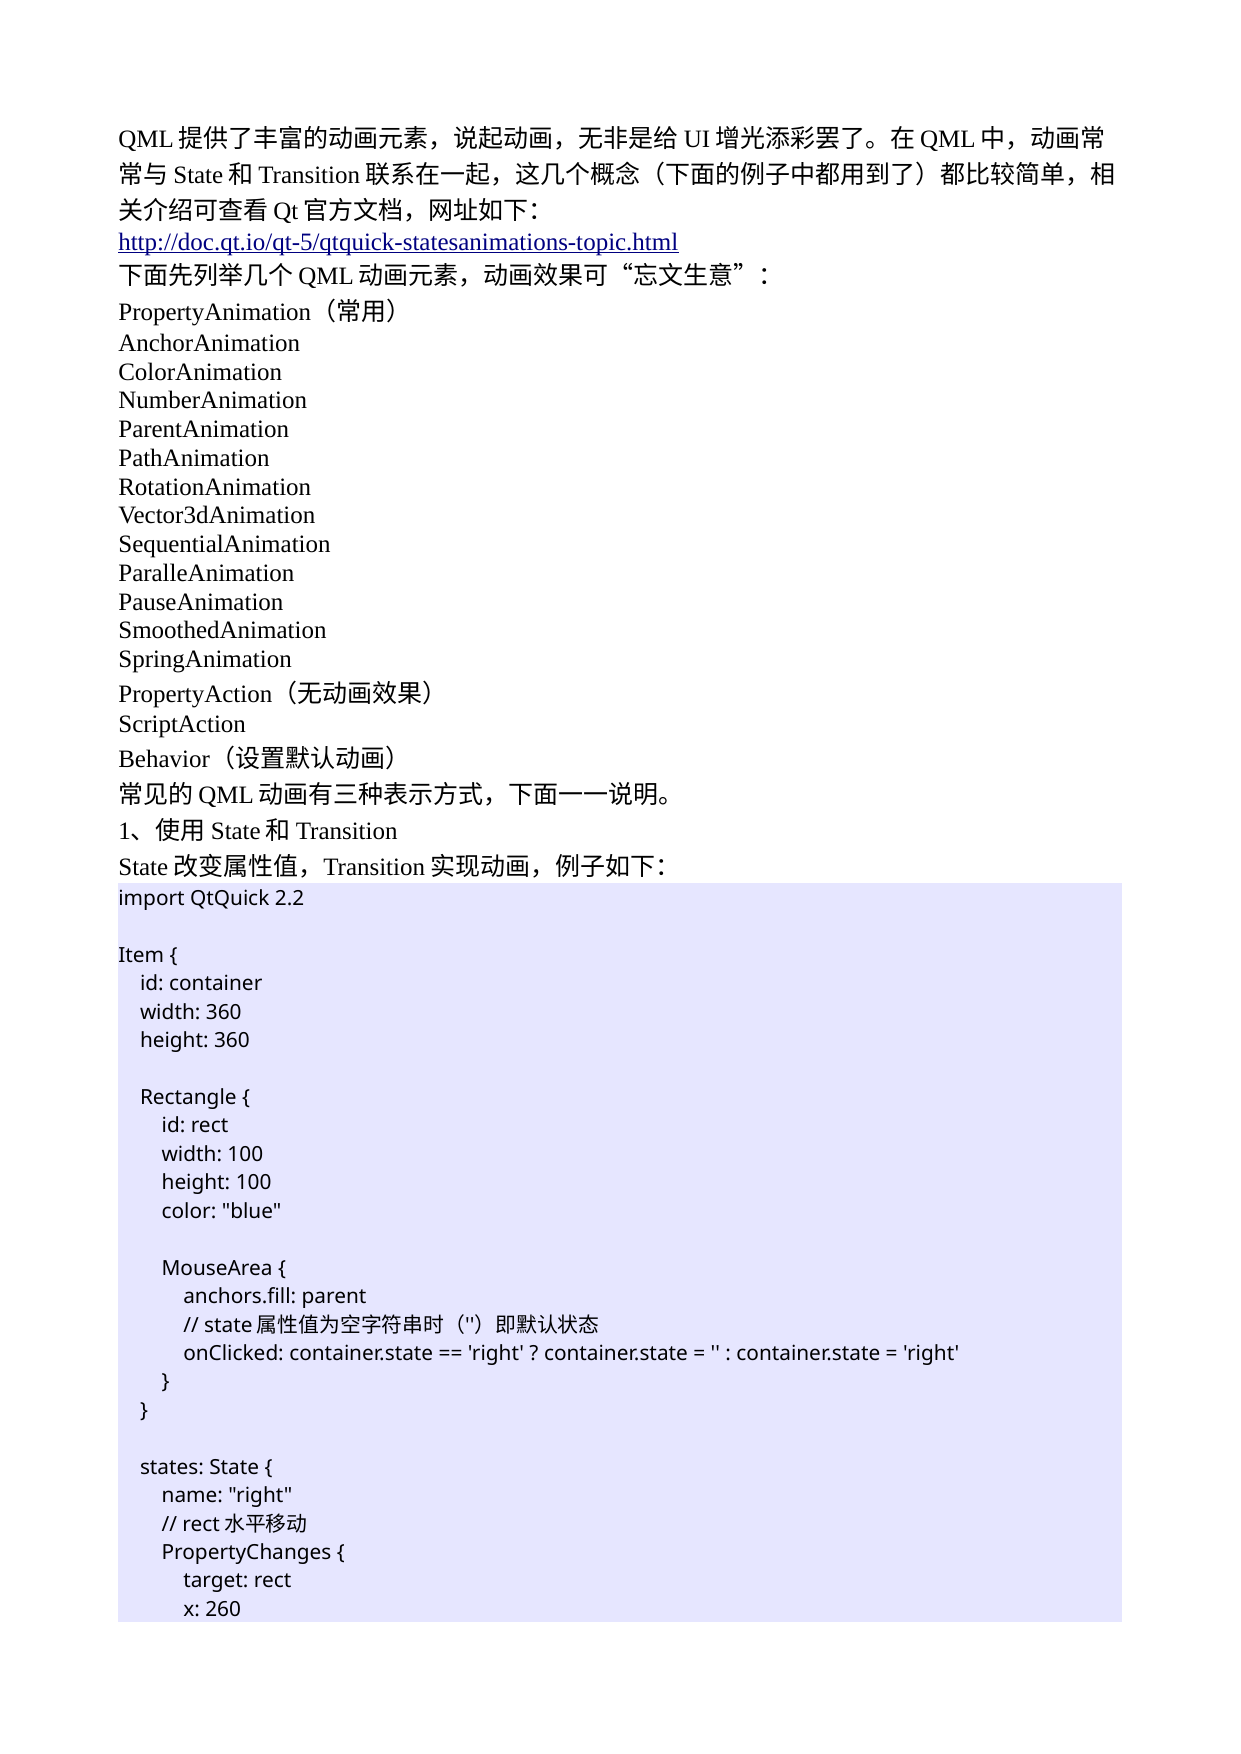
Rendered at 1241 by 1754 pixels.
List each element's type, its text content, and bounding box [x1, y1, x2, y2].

text RotationAnimation [118, 472, 1122, 501]
text Vector3dAnimation [118, 501, 1122, 529]
text http://doc.qt.io/qt-5/qtquick-statesanimations-topic.html [118, 227, 1122, 256]
text PauseAnimation [118, 587, 1122, 616]
text height: 100 [118, 1167, 1122, 1196]
text // state属性值为空字符串时（''）即默认状态 [118, 1310, 1122, 1338]
text width: 360 [118, 997, 1122, 1025]
text name: "right" [118, 1480, 1122, 1509]
text anchors.fill: parent [118, 1281, 1122, 1310]
text PropertyChanges { [118, 1537, 1122, 1566]
text State改变属性值，Transition实现动画，例子如下： [118, 847, 1122, 883]
text PathAnimation [118, 443, 1122, 472]
text id: container [118, 968, 1122, 997]
text import QtQuick 2.2 [118, 883, 1122, 912]
text Behavior（设置默认动画） [118, 738, 1122, 774]
text SpringAnimation [118, 644, 1122, 673]
text width: 100 [118, 1139, 1122, 1167]
text ScriptAction [118, 709, 1122, 738]
text SequentialAnimation [118, 529, 1122, 558]
text ColorAnimation [118, 357, 1122, 386]
text 常见的QML动画有三种表示方式，下面一一说明。 [118, 774, 1122, 811]
text Rectangle { [118, 1082, 1122, 1111]
text ParentAnimation [118, 414, 1122, 443]
text 1、使用State和Transition [118, 811, 1122, 847]
text AnchorAnimation [118, 328, 1122, 357]
text PropertyAnimation（常用） [118, 292, 1122, 328]
text } [118, 1395, 1122, 1423]
text 下面先列举几个QML动画元素，动画效果可“忘文生意”： [118, 256, 1122, 292]
text } [118, 1367, 1122, 1395]
text SmoothedAnimation [118, 616, 1122, 644]
text height: 360 [118, 1025, 1122, 1054]
text ParalleAnimation [118, 558, 1122, 587]
text PropertyAction（无动画效果） [118, 673, 1122, 709]
text onClicked: container.state == 'right' ? container.state = '' : container.state = 'right' [118, 1338, 1122, 1367]
text MouseArea { [118, 1253, 1122, 1281]
text // rect水平移动 [118, 1509, 1122, 1537]
text Item { [118, 940, 1122, 968]
text QML提供了丰富的动画元素，说起动画，无非是给UI增光添彩罢了。在QML中，动画常常与State和Transition联系在一起，这几个概念（下面的例子中都用到了）都比较简单，相关介绍可查看Qt官方文档，网址如下： [118, 118, 1122, 227]
text NumberAnimation [118, 386, 1122, 414]
text id: rect [118, 1111, 1122, 1139]
text target: rect [118, 1566, 1122, 1594]
text x: 260 [118, 1594, 1122, 1622]
text states: State { [118, 1452, 1122, 1480]
text color: "blue" [118, 1196, 1122, 1224]
